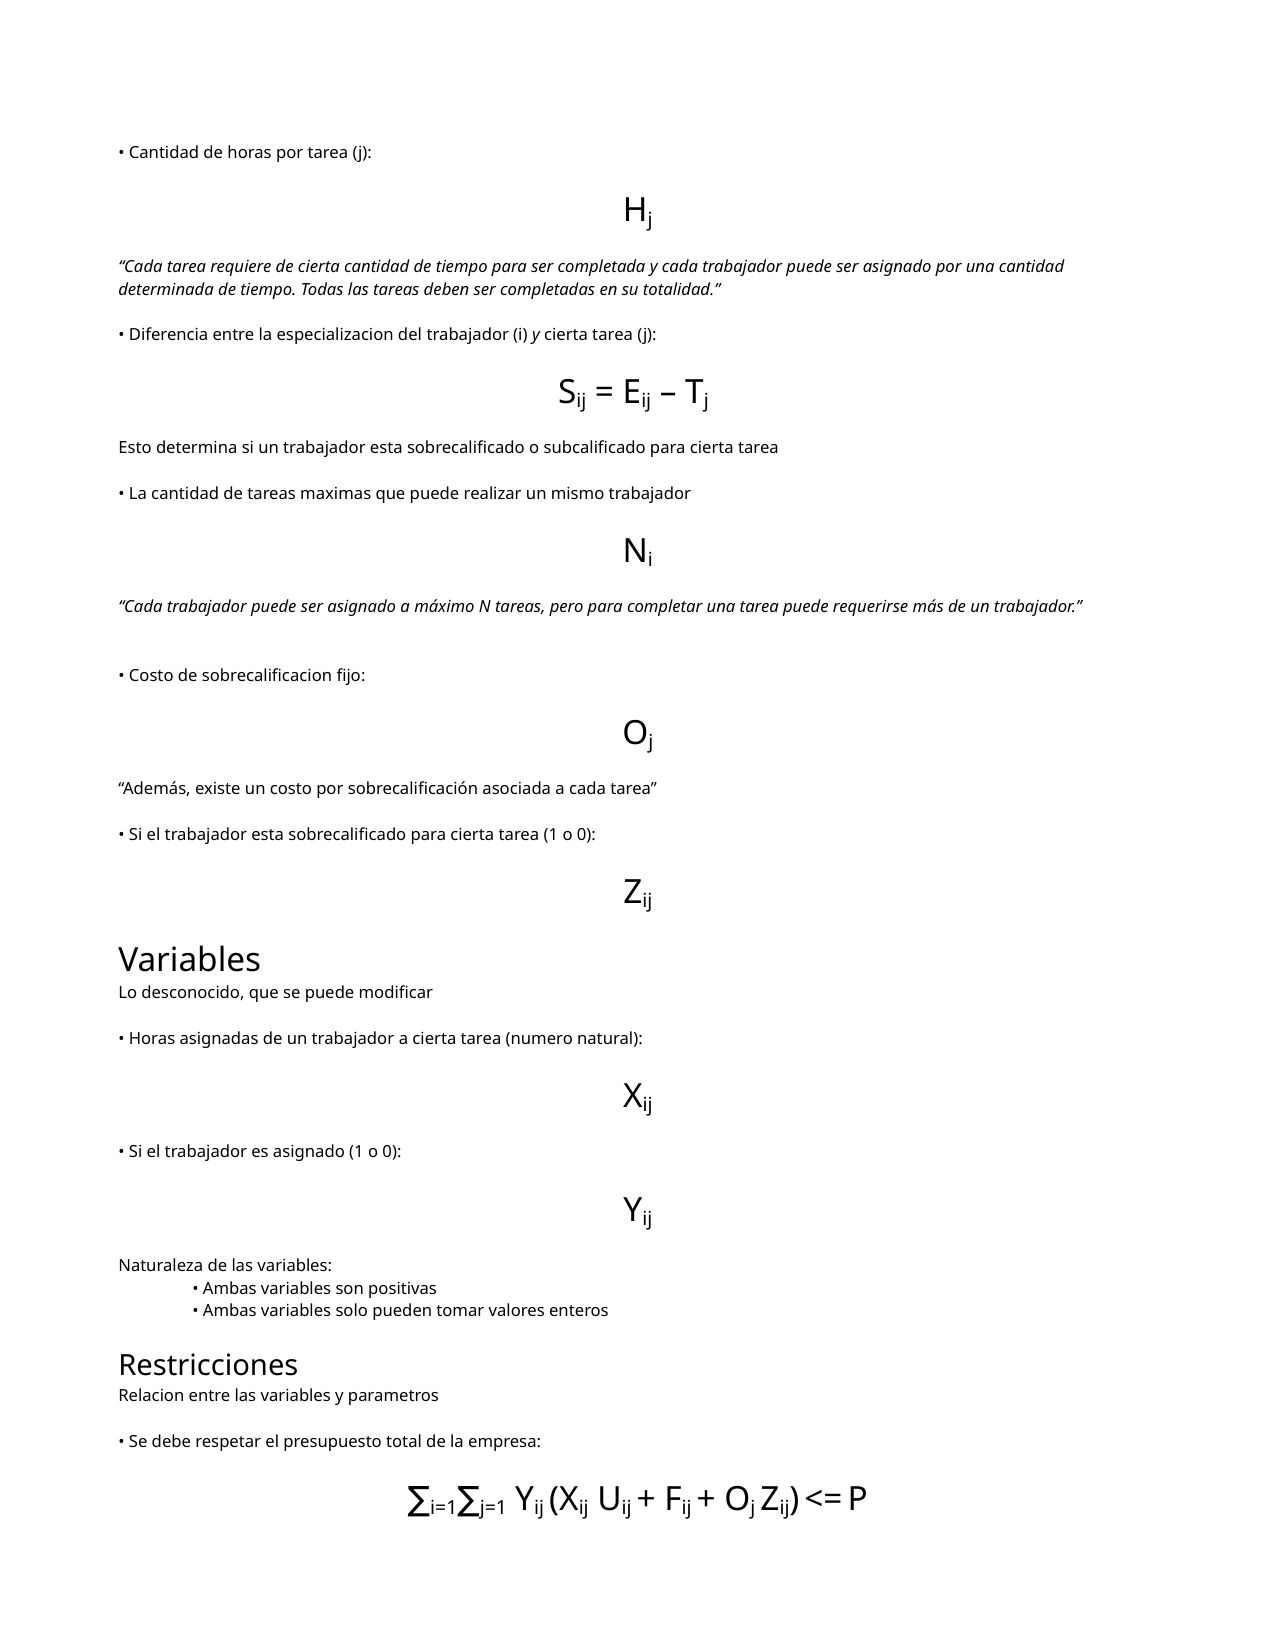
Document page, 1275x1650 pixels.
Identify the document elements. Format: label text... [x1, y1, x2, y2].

text Sij = Eij – Tj [118, 368, 1157, 413]
text • Se debe respetar el presupuesto total de la empresa: [118, 1429, 1157, 1452]
text • Costo de sobrecalificacion fijo: [118, 663, 1157, 686]
text • La cantidad de tareas maximas que puede realizar un mismo trabajador [118, 481, 1157, 504]
text Esto determina si un trabajador esta sobrecalificado o subcalificado para cierta tarea [118, 436, 1157, 459]
text Naturaleza de las variables: [118, 1253, 1157, 1276]
text Ni [118, 527, 1157, 572]
text • Si el trabajador esta sobrecalificado para cierta tarea (1 o 0): [118, 822, 1157, 845]
text Relacion entre las variables y parametros [118, 1384, 1157, 1407]
text “Cada trabajador puede ser asignado a máximo N tareas, pero para completar una tarea puede requerirse más de un trabajador.” [118, 595, 1157, 618]
text • Cantidad de horas por tarea (j): [118, 141, 1157, 163]
text Lo desconocido, que se puede modificar [118, 981, 1157, 1004]
text • Diferencia entre la especializacion del trabajador (i) y cierta tarea (j): [118, 322, 1157, 345]
text “Además, existe un costo por sobrecalificación asociada a cada tarea” [118, 777, 1157, 799]
text Restricciones [118, 1344, 1157, 1384]
text Hj [118, 186, 1157, 232]
text ∑i=1∑j=1 Yij (Xij Uij + Fij + Oj Zij) <= P [118, 1475, 1157, 1520]
text Variables [118, 936, 1157, 981]
text Oj [118, 708, 1157, 754]
text Xij [118, 1072, 1157, 1117]
text • Ambas variables solo pueden tomar valores enteros [118, 1299, 1157, 1322]
text • Si el trabajador es asignado (1 o 0): [118, 1140, 1157, 1163]
text Zij [118, 867, 1157, 913]
text “Cada tarea requiere de cierta cantidad de tiempo para ser completada y cada trabajador puede ser asignado por una cantidad determinada de tiempo. Todas las tareas deben ser completadas en su totalidad.” [118, 254, 1157, 300]
text • Horas asignadas de un trabajador a cierta tarea (numero natural): [118, 1026, 1157, 1049]
text • Ambas variables son positivas [118, 1276, 1157, 1299]
text Yij [118, 1185, 1157, 1231]
